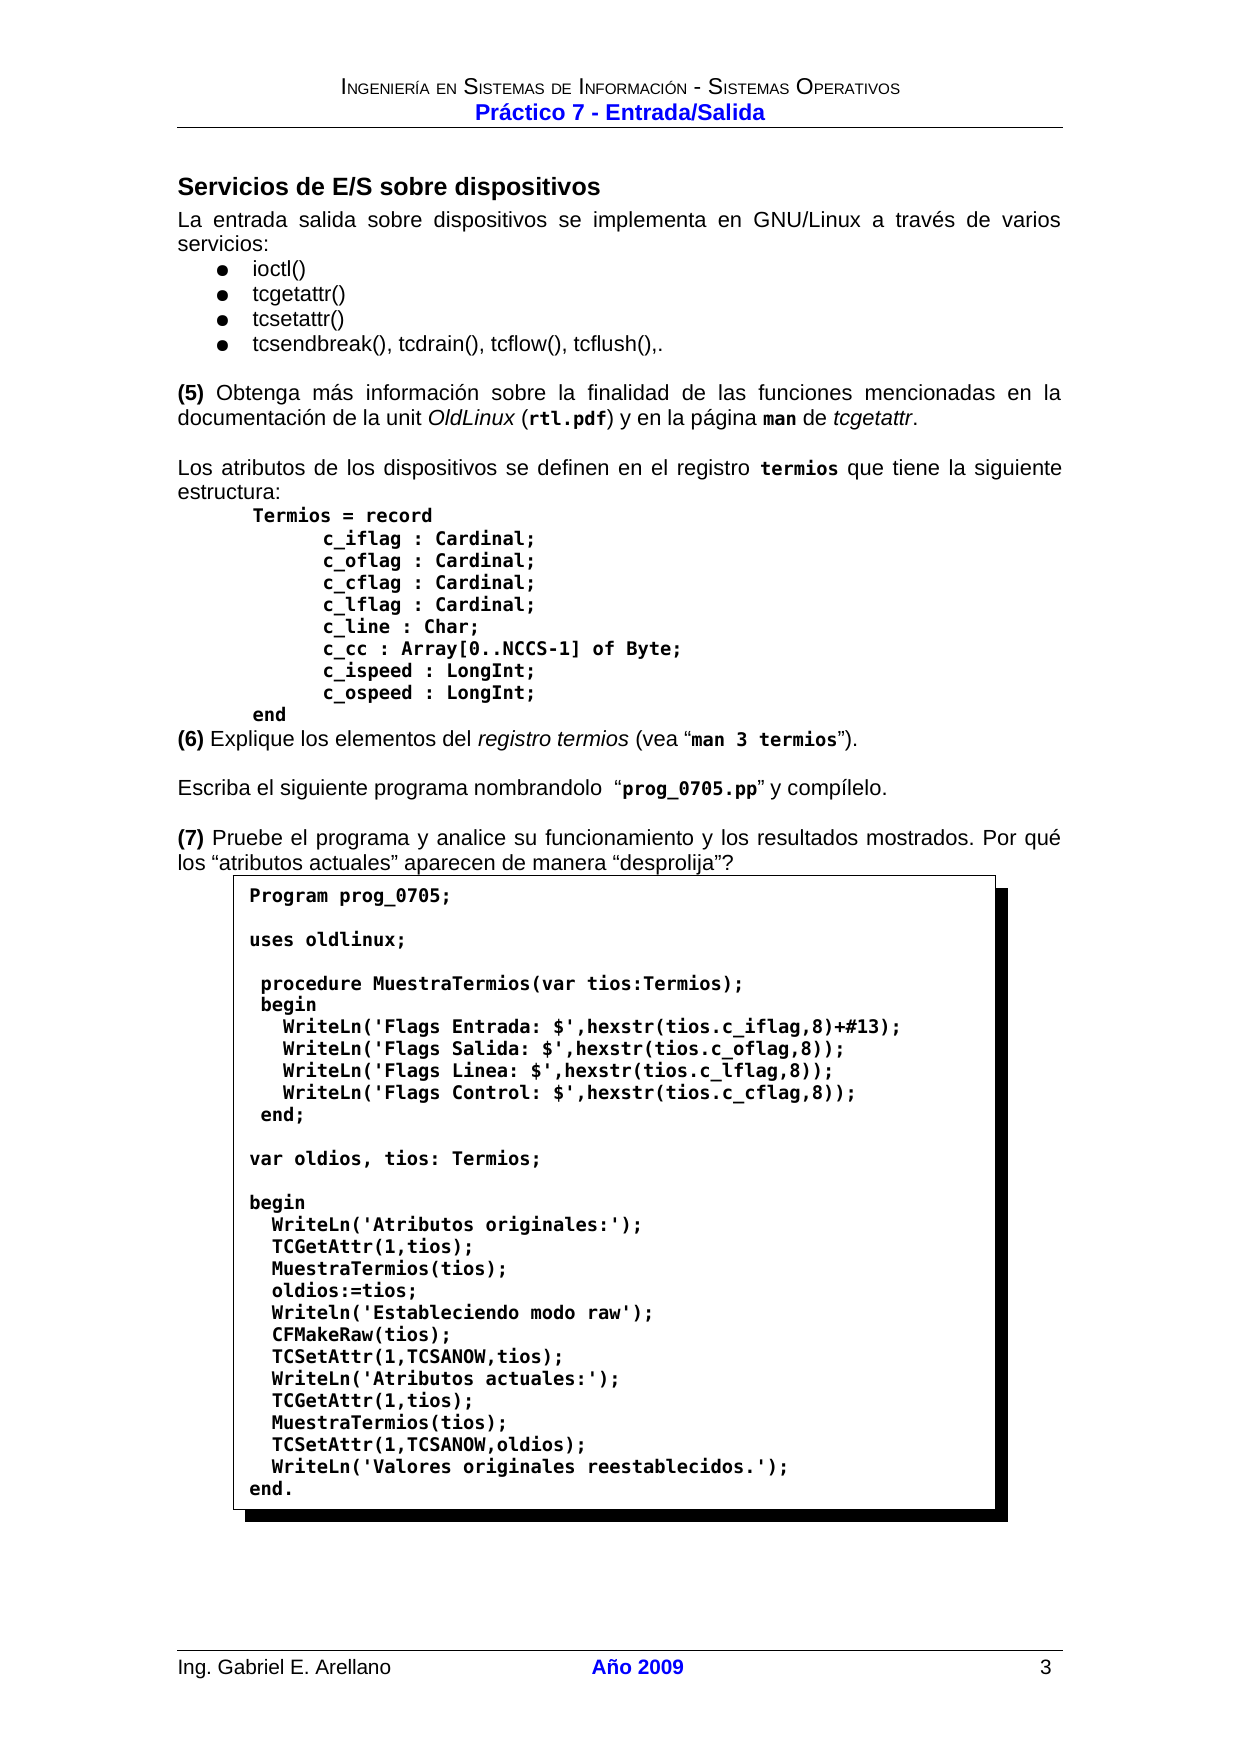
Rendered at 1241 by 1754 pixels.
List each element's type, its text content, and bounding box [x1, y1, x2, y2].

list tcsetattr() [215, 306, 1063, 331]
text c_ispeed : LongInt; [177, 660, 1063, 682]
text Writeln('Estableciendo modo raw'); [249, 1302, 978, 1324]
text WriteLn('Flags Salida: $',hexstr(tios.c_oflag,8)); [249, 1038, 978, 1060]
text c_line : Char; [177, 616, 1063, 638]
text Los atributos de los dispositivos se definen en el registro termios que tiene la siguiente estructura: [177, 455, 1063, 504]
text Termios = record [177, 504, 1063, 528]
text TCSetAttr(1,TCSANOW,oldios); [249, 1434, 978, 1456]
list tcgetattr() [215, 281, 1063, 306]
text WriteLn('Flags Entrada: $',hexstr(tios.c_iflag,8)+#13); [249, 1016, 978, 1038]
text c_lflag : Cardinal; [177, 594, 1063, 616]
text end. [249, 1478, 978, 1500]
text MuestraTermios(tios); [249, 1258, 978, 1280]
text c_iflag : Cardinal; [177, 528, 1063, 550]
text c_ospeed : LongInt; [177, 682, 1063, 704]
text WriteLn('Atributos originales:'); [249, 1214, 978, 1236]
text TCSetAttr(1,TCSANOW,tios); [249, 1346, 978, 1368]
list ioctl() [215, 257, 1063, 281]
text Program prog_0705; [249, 884, 978, 906]
text TCGetAttr(1,tios); [249, 1236, 978, 1258]
text WriteLn('Flags Linea: $',hexstr(tios.c_lflag,8)); [249, 1060, 978, 1082]
text procedure MuestraTermios(var tios:Termios); [249, 972, 978, 994]
text WriteLn('Atributos actuales:'); [249, 1368, 978, 1390]
text begin [249, 994, 978, 1016]
text c_oflag : Cardinal; [177, 550, 1063, 572]
text WriteLn('Valores originales reestablecidos.'); [249, 1456, 978, 1478]
subtitle Servicios de E/S sobre dispositivos [177, 173, 1063, 201]
text uses oldlinux; [249, 928, 978, 950]
text WriteLn('Flags Control: $',hexstr(tios.c_cflag,8)); [249, 1082, 978, 1104]
text TCGetAttr(1,tios); [249, 1390, 978, 1412]
text (6) Explique los elementos del registro termios (vea “man 3 termios”). [177, 726, 1063, 751]
text Escriba el siguiente programa nombrandolo “prog_0705.pp” y compílelo. [177, 776, 1063, 800]
text (7) Pruebe el programa y analice su funcionamiento y los resultados mostrados. Por qué los “atributos actuales” aparecen de manera “desprolija”? [177, 825, 1063, 875]
text CFMakeRaw(tios); [249, 1324, 978, 1346]
text begin [249, 1192, 978, 1214]
text c_cflag : Cardinal; [177, 572, 1063, 594]
text oldios:=tios; [249, 1280, 978, 1302]
text La entrada salida sobre dispositivos se implementa en GNU/Linux a través de varios servicios: [177, 207, 1063, 257]
list tcsendbreak(), tcdrain(), tcflow(), tcflush(),. [215, 331, 1063, 356]
text end; [249, 1104, 978, 1126]
text end [177, 704, 1063, 726]
text MuestraTermios(tios); [249, 1412, 978, 1434]
text var oldios, tios: Termios; [249, 1148, 978, 1170]
text c_cc : Array[0..NCCS-1] of Byte; [177, 638, 1063, 660]
text (5) Obtenga más información sobre la finalidad de las funciones mencionadas en la documentación de la unit OldLinux (rtl.pdf) y en la página man de tcgetattr. [177, 381, 1063, 430]
